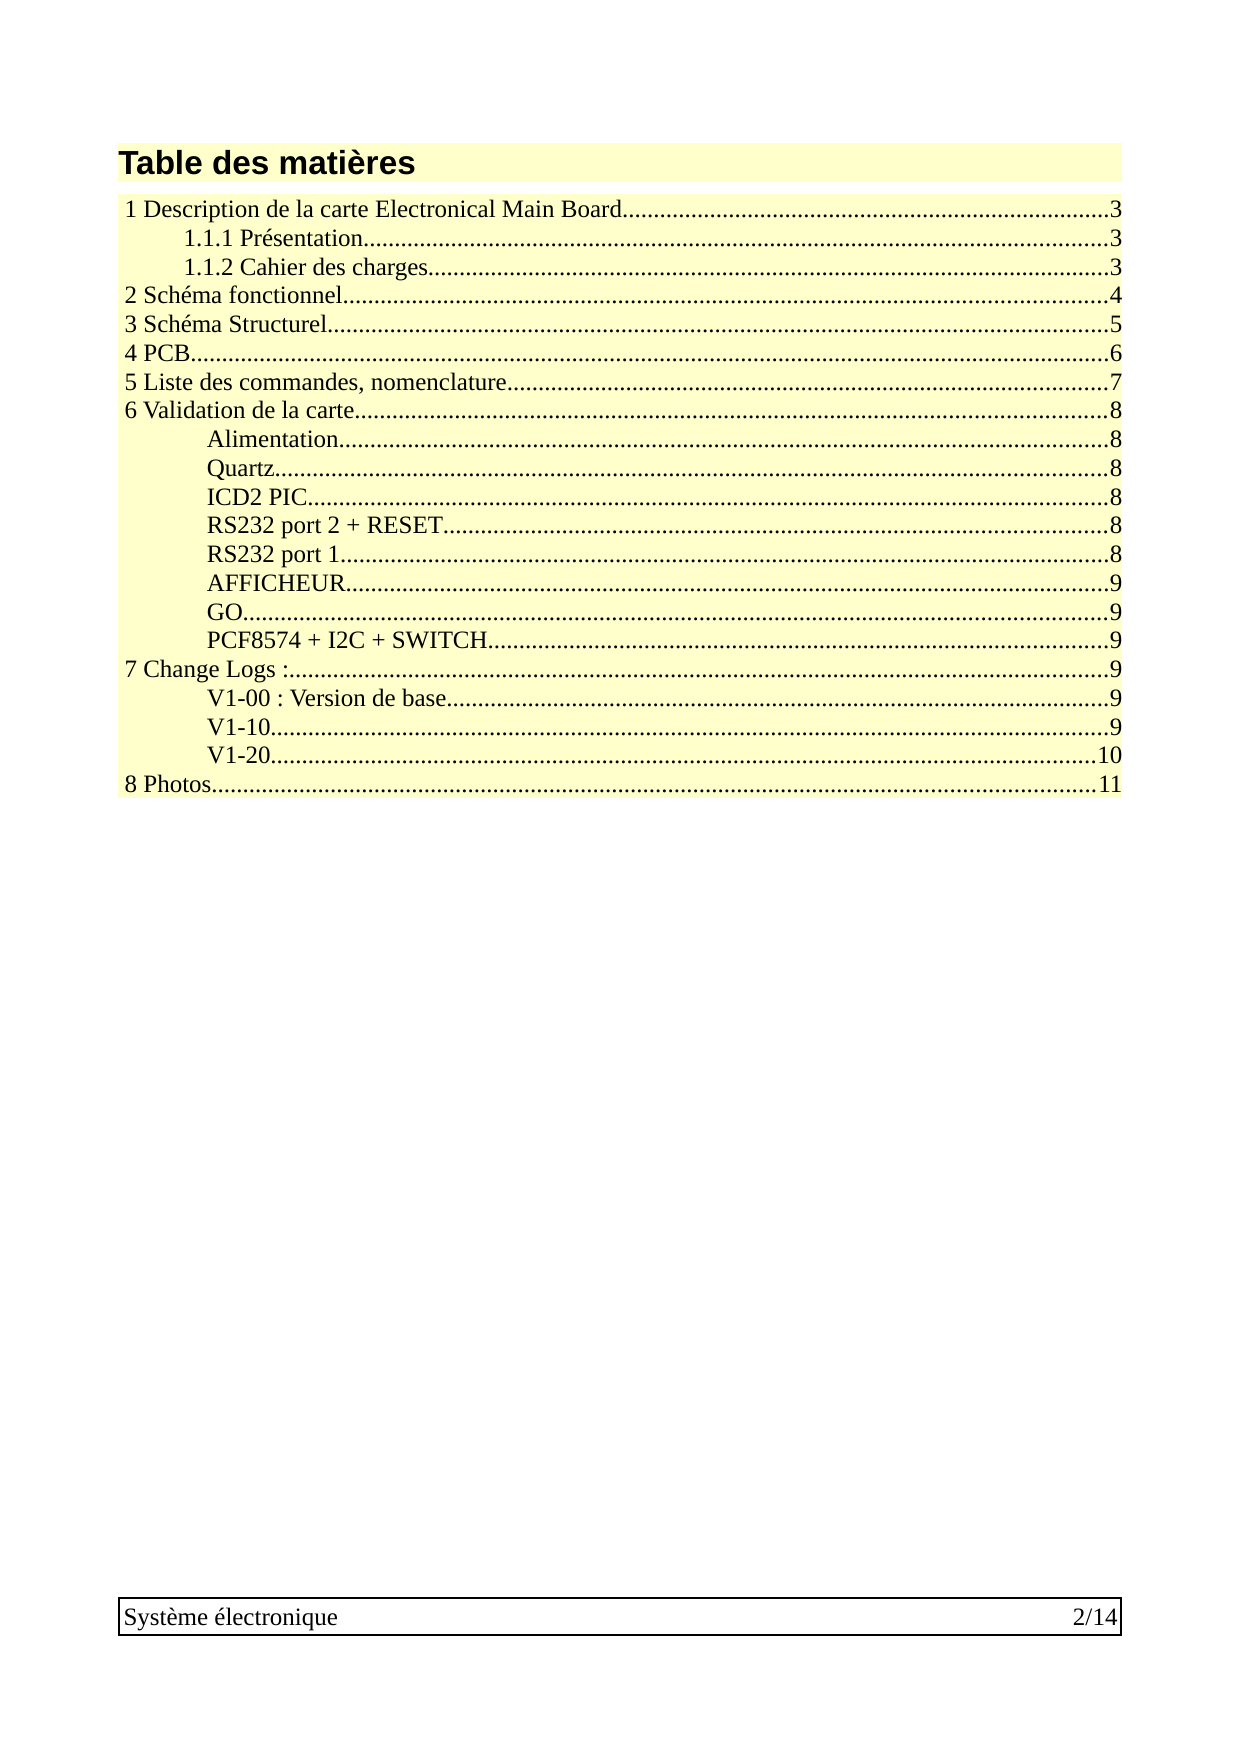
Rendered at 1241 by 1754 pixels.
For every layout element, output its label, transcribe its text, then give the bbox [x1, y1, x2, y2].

text V1-20 10 [207, 740, 1122, 769]
text RS232 port 1 8 [207, 539, 1122, 568]
text 8 Photos 11 [118, 769, 1122, 798]
text Quartz 8 [207, 453, 1122, 482]
text 6 Validation de la carte 8 [118, 395, 1122, 424]
text RS232 port 2 + RESET 8 [207, 510, 1122, 539]
text GO 9 [207, 597, 1122, 625]
text 1.1.1 Présentation 3 [177, 223, 1122, 252]
text 4 PCB 6 [118, 338, 1122, 367]
text V1-00 : Version de base 9 [207, 683, 1122, 712]
text PCF8574 + I2C + SWITCH 9 [207, 625, 1122, 654]
text 3 Schéma Structurel 5 [118, 309, 1122, 338]
text ICD2 PIC 8 [207, 482, 1122, 510]
text V1-10 9 [207, 712, 1122, 740]
text 2 Schéma fonctionnel 4 [118, 280, 1122, 309]
text 1 Description de la carte Electronical Main Board 3 [118, 194, 1122, 223]
subtitle Table des matières [118, 143, 1122, 182]
text AFFICHEUR 9 [207, 568, 1122, 597]
text 7 Change Logs : 9 [118, 654, 1122, 683]
text 5 Liste des commandes, nomenclature 7 [118, 367, 1122, 395]
text Alimentation 8 [207, 424, 1122, 453]
text 1.1.2 Cahier des charges 3 [177, 252, 1122, 280]
